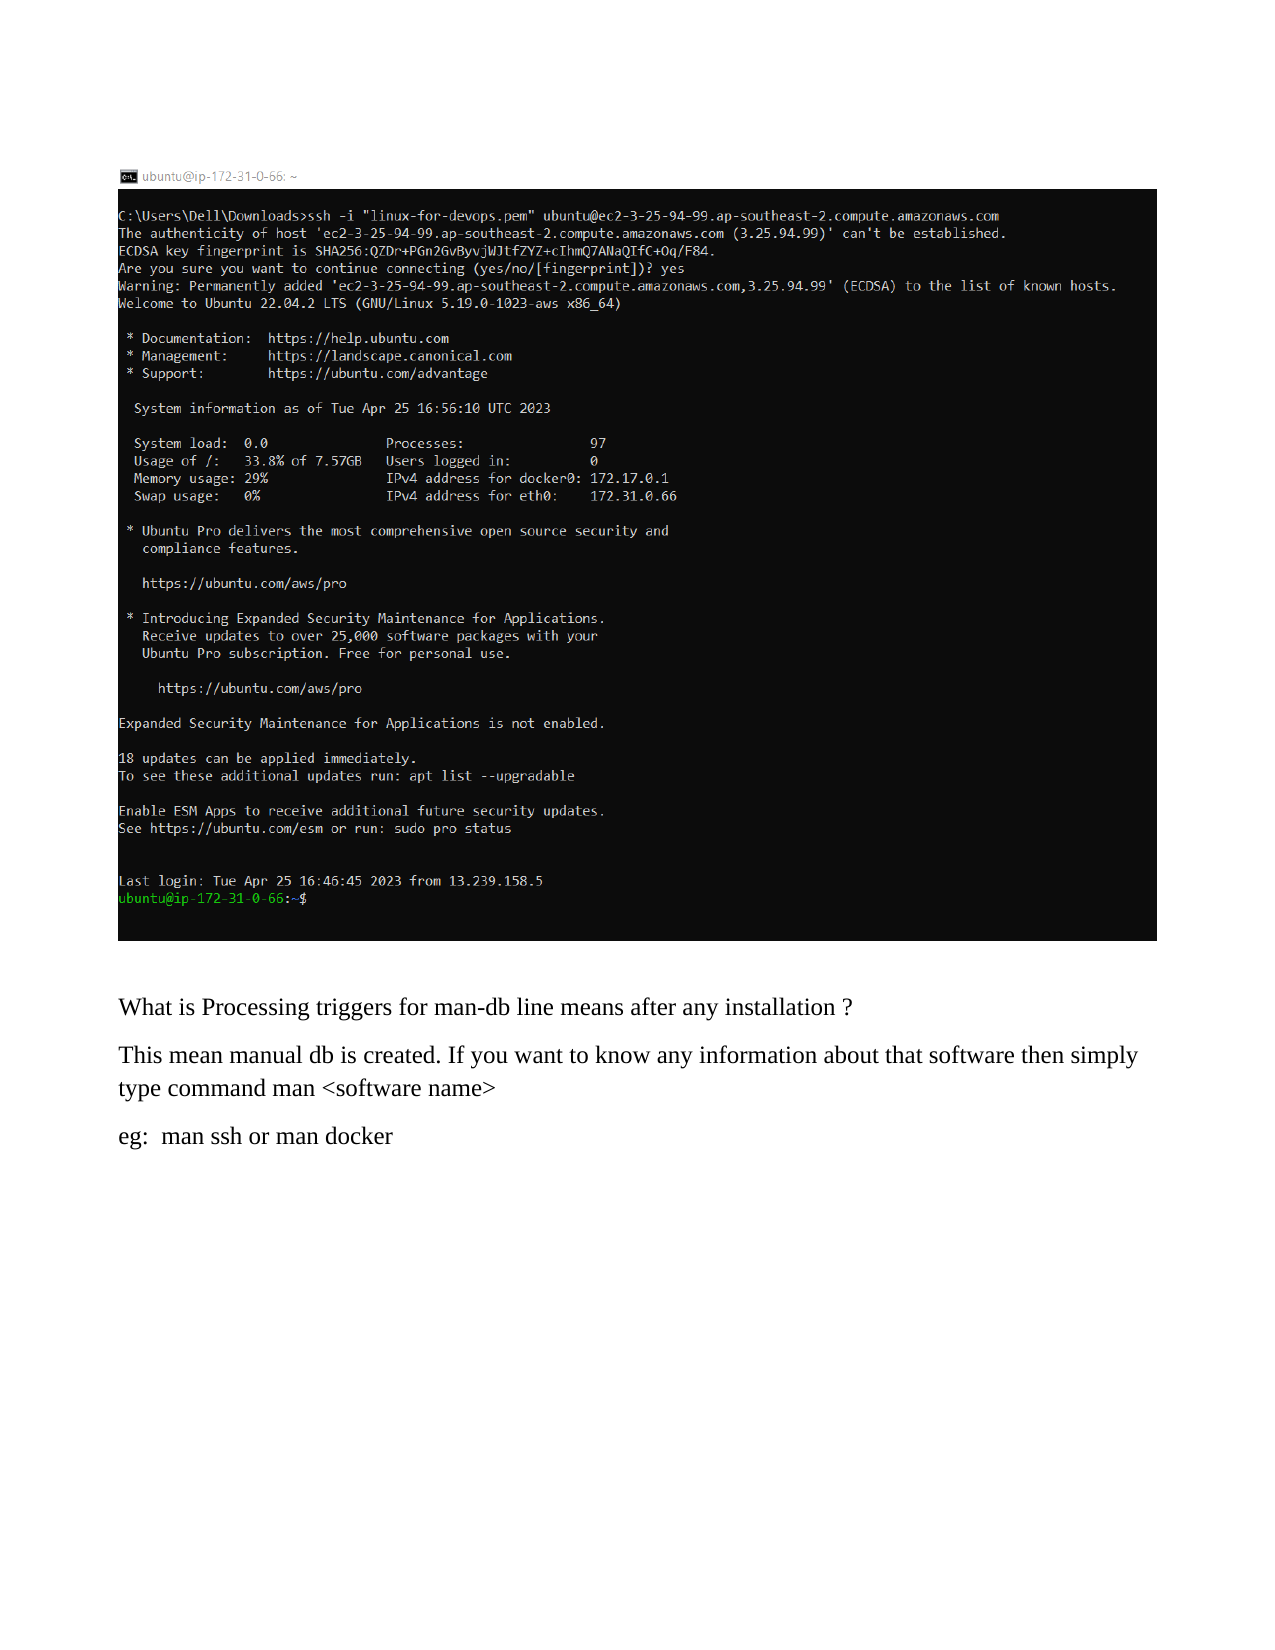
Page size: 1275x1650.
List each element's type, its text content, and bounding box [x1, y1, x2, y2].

text What is Processing triggers for man-db line means after any installation ? [118, 992, 1157, 1021]
text This mean manual db is created. If you want to know any information about that software then simply type command man <software name> [118, 1040, 1157, 1102]
picture [118, 165, 1157, 941]
text eg: man ssh or man docker [118, 1121, 1157, 1149]
